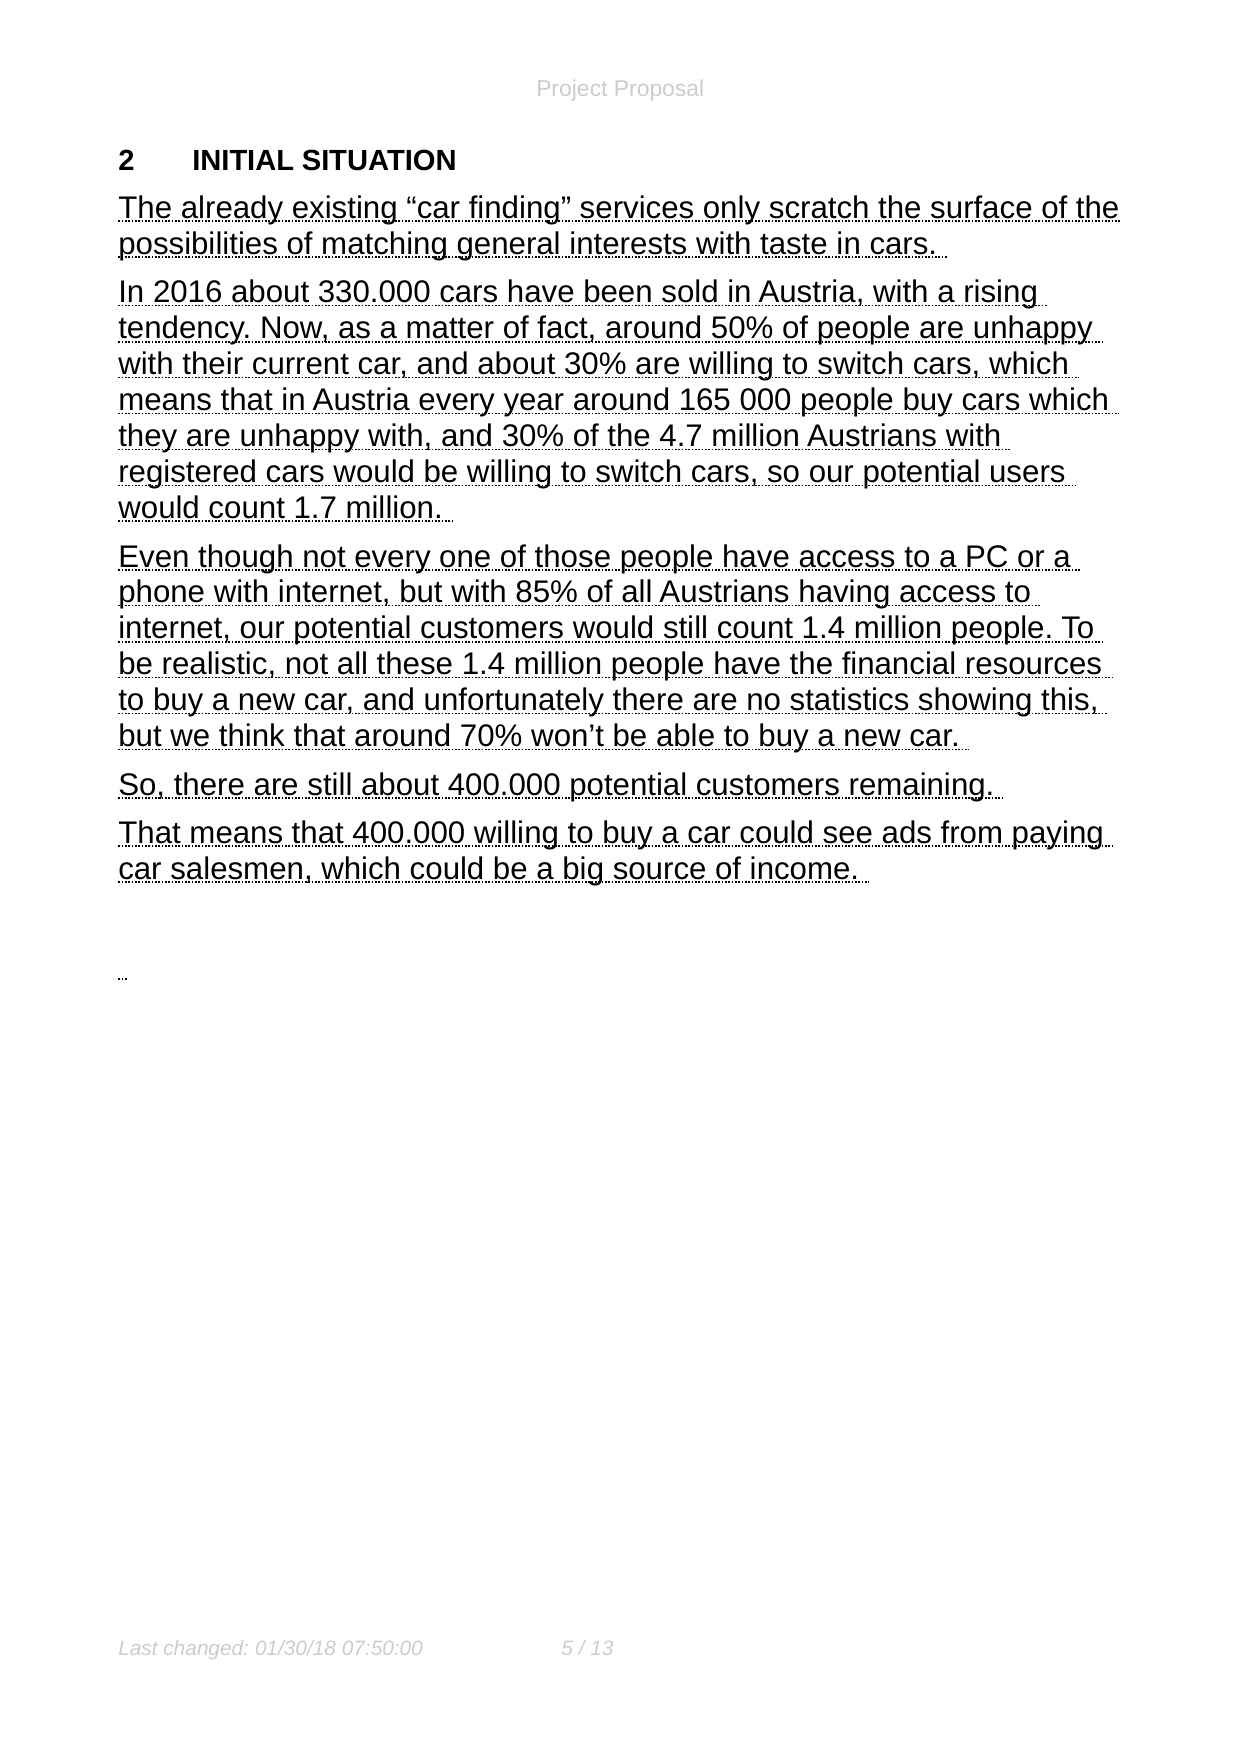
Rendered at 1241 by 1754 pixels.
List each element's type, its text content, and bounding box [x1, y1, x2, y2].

subtitle Initial Situation [118, 143, 1122, 177]
text Even though not every one of those people have access to a PC or a phone with internet, but with 85% of all Austrians having access to internet, our potential customers would still count 1.4 million people. To be realistic, not all these 1.4 million people have the financial resources to buy a new car, and unfortunately there are no statistics showing this, but we think that around 70% won’t be able to buy a new car. [118, 538, 1122, 753]
text The already existing “car finding” services only scratch the surface of the possibilities of matching general interests with taste in cars. [118, 189, 1122, 261]
text That means that 400.000 willing to buy a car could see ads from paying car salesmen, which could be a big source of income. [118, 814, 1122, 886]
text So, there are still about 400.000 potential customers remaining. [118, 766, 1122, 802]
text In 2016 about 330.000 cars have been sold in Austria, with a rising tendency. Now, as a matter of fact, around 50% of people are unhappy with their current car, and about 30% are willing to switch cars, which means that in Austria every year around 165 000 people buy cars which they are unhappy with, and 30% of the 4.7 million Austrians with registered cars would be willing to switch cars, so our potential users would count 1.7 million. [118, 273, 1122, 525]
